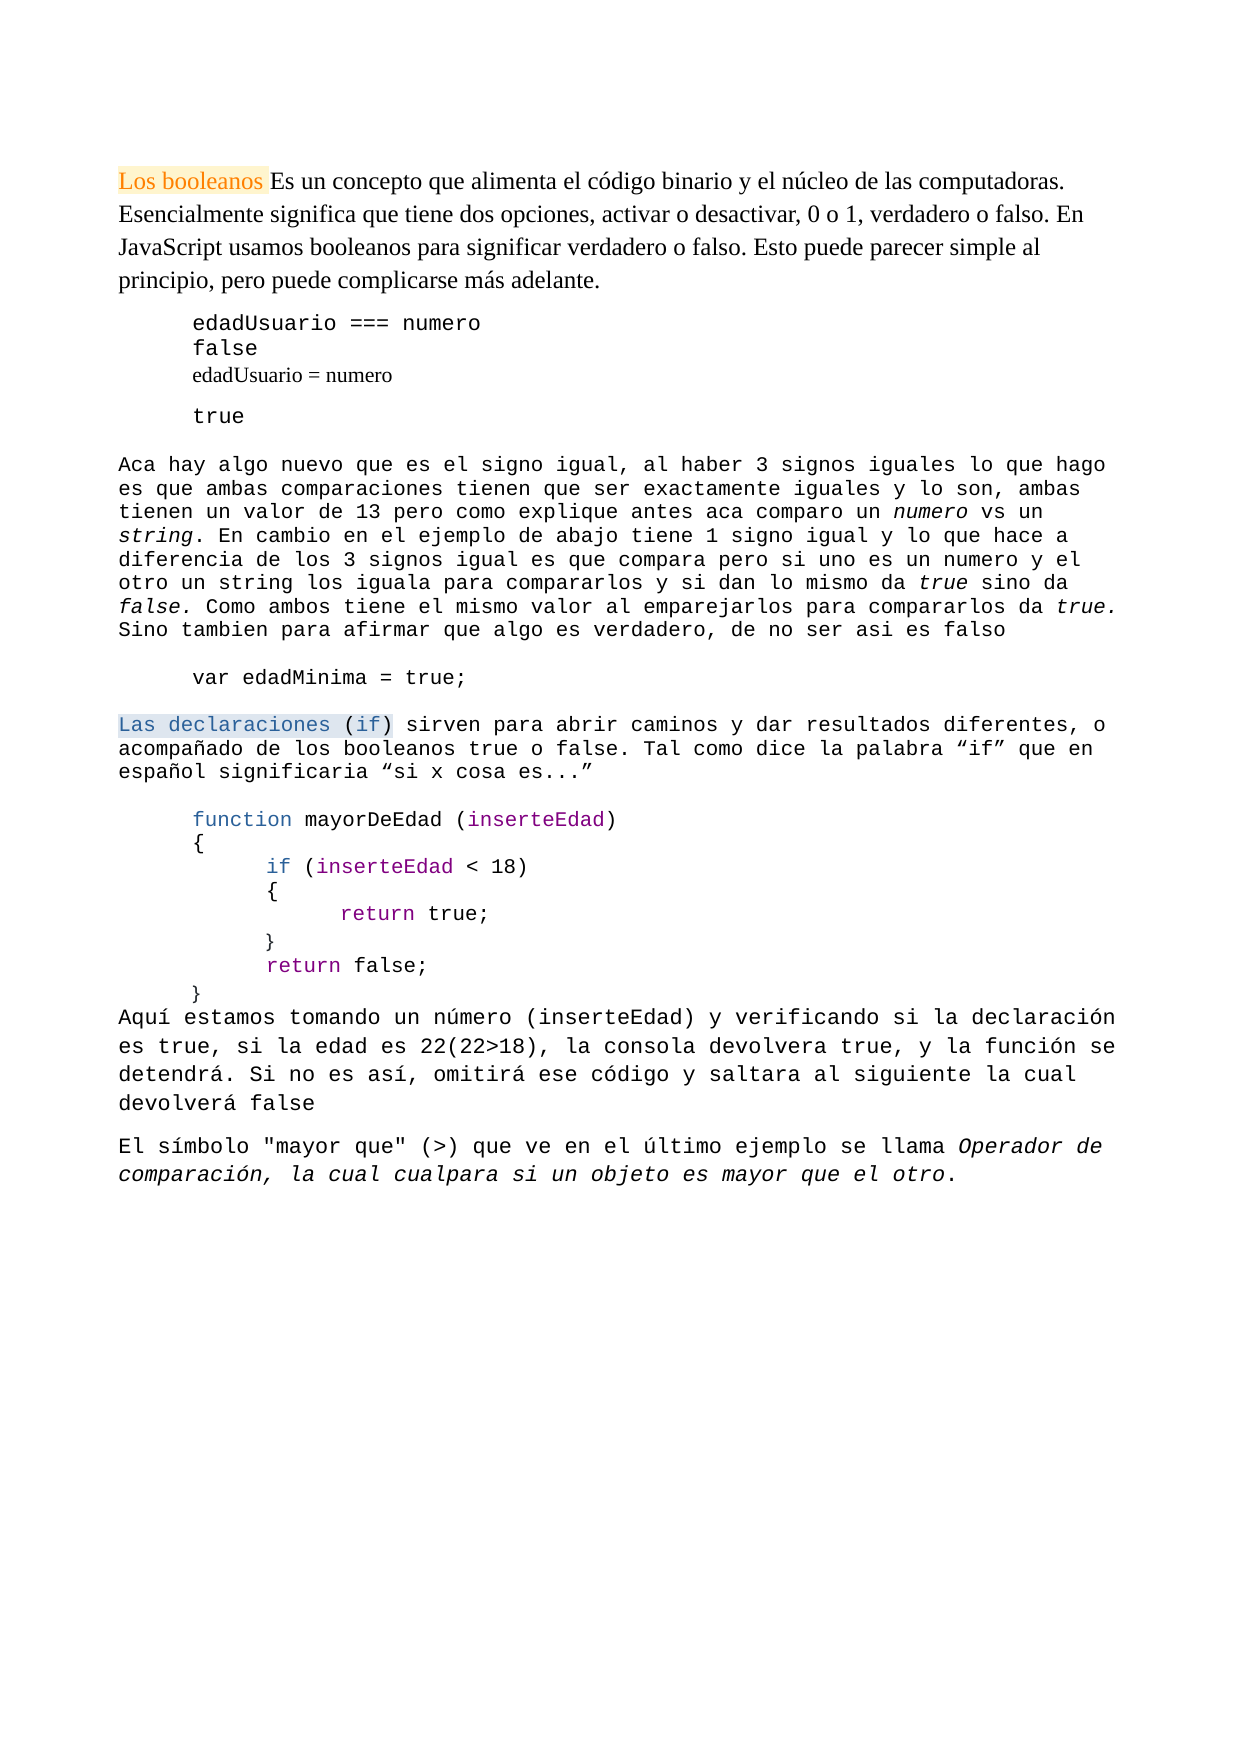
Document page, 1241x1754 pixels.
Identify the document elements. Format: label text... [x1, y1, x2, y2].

text } [118, 927, 1122, 955]
text if (inserteEdad < 18) [118, 856, 1122, 879]
text Los booleanos Es un concepto que alimenta el código binario y el núcleo de las computadoras. Esencialmente significa que tiene dos opciones, activar o desactivar, 0 o 1, verdadero o falso. En JavaScript usamos booleanos para significar verdadero o falso. Esto puede parecer simple al principio, pero puede complicarse más adelante. [118, 166, 1122, 293]
text true [118, 406, 1122, 430]
text return true; [118, 903, 1122, 927]
text { [118, 832, 1122, 856]
text } [118, 978, 1122, 1007]
text edadUsuario === numero [118, 312, 1122, 337]
text return false; [118, 955, 1122, 978]
text var edadMinima = true; [118, 667, 1122, 690]
text Aquí estamos tomando un número (inserteEdad) y verificando si la declaración es true, si la edad es 22(22>18), la consola devolvera true, y la función se detendrá. Si no es así, omitirá ese código y saltara al siguiente la cual devolverá false [118, 1007, 1122, 1117]
text edadUsuario = numero [118, 362, 1122, 387]
text Sino tambien para afirmar que algo es verdadero, de no ser asi es falso [118, 619, 1122, 643]
text Las declaraciones (if) sirven para abrir caminos y dar resultados diferentes, o acompañado de los booleanos true o false. Tal como dice la palabra “if” que en español significaria “si x cosa es...” [118, 714, 1122, 785]
text function mayorDeEdad (inserteEdad) [118, 809, 1122, 832]
text Aca hay algo nuevo que es el signo igual, al haber 3 signos iguales lo que hago es que ambas comparaciones tienen que ser exactamente iguales y lo son, ambas tienen un valor de 13 pero como explique antes aca comparo un numero vs un string. En cambio en el ejemplo de abajo tiene 1 signo igual y lo que hace a diferencia de los 3 signos igual es que compara pero si uno es un numero y el otro un string los iguala para compararlos y si dan lo mismo da true sino da false. Como ambos tiene el mismo valor al emparejarlos para compararlos da true. [118, 454, 1122, 619]
text El símbolo "mayor que" (>) que ve en el último ejemplo se llama Operador de comparación, la cual cualpara si un objeto es mayor que el otro. [118, 1135, 1122, 1188]
text false [118, 337, 1122, 362]
text { [118, 879, 1122, 903]
